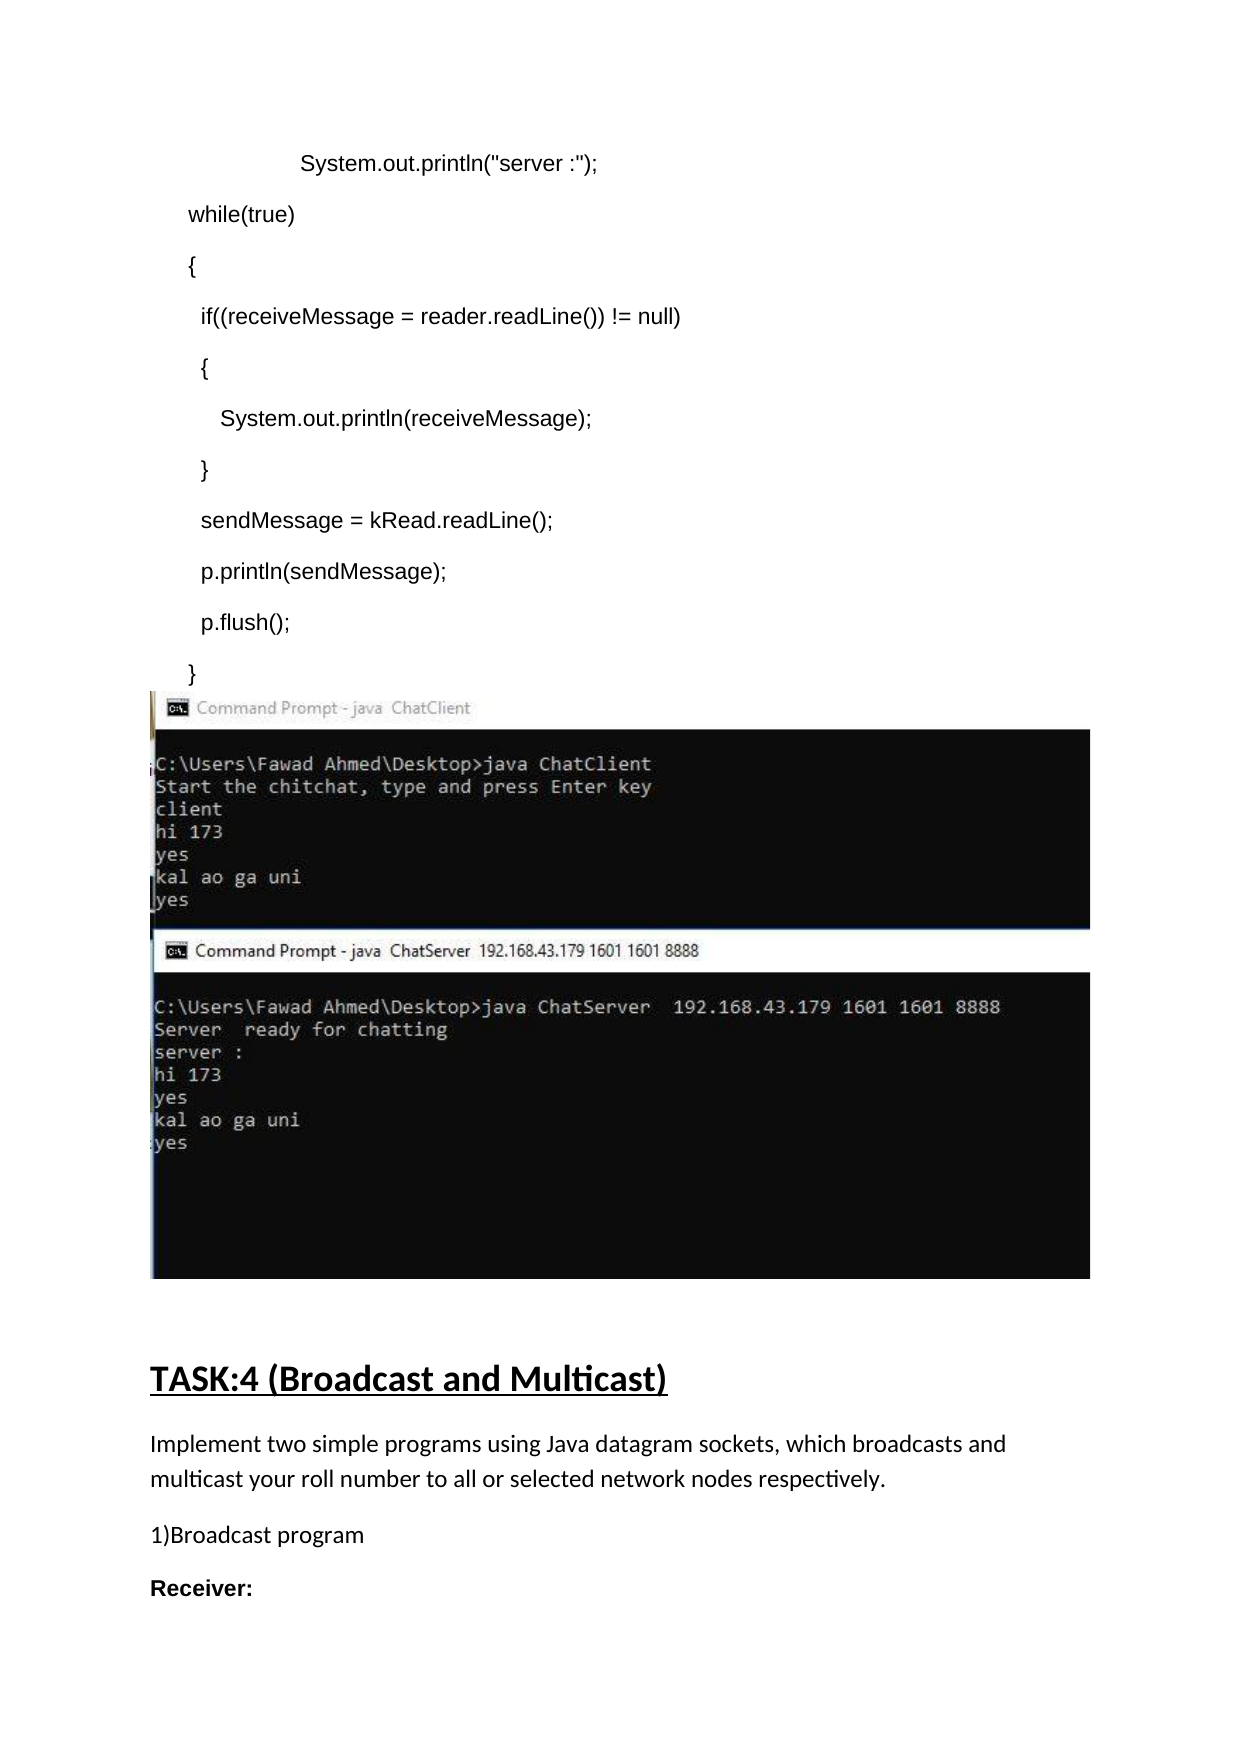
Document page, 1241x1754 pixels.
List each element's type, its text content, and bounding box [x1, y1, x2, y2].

text } [150, 660, 1090, 691]
text if((receiveMessage = reader.readLine()) != null) [150, 303, 1090, 329]
text while(true) [150, 201, 1090, 227]
text p.println(sendMessage); [150, 558, 1090, 585]
text TASK:4 (Broadcast and Multicast) [150, 1354, 1090, 1400]
text 1)Broadcast program [150, 1519, 1090, 1549]
text { [150, 252, 1090, 278]
text { [150, 354, 1090, 381]
text Receiver: [150, 1575, 1090, 1601]
text } [150, 456, 1090, 483]
text p.flush(); [150, 609, 1090, 636]
text System.out.println("server :"); [150, 150, 1090, 176]
text sendMessage = kRead.readLine(); [150, 507, 1090, 534]
text System.out.println(receiveMessage); [150, 405, 1090, 432]
text Implement two simple programs using Java datagram sockets, which broadcasts and multicast your roll number to all or selected network nodes respectively. [150, 1428, 1090, 1494]
